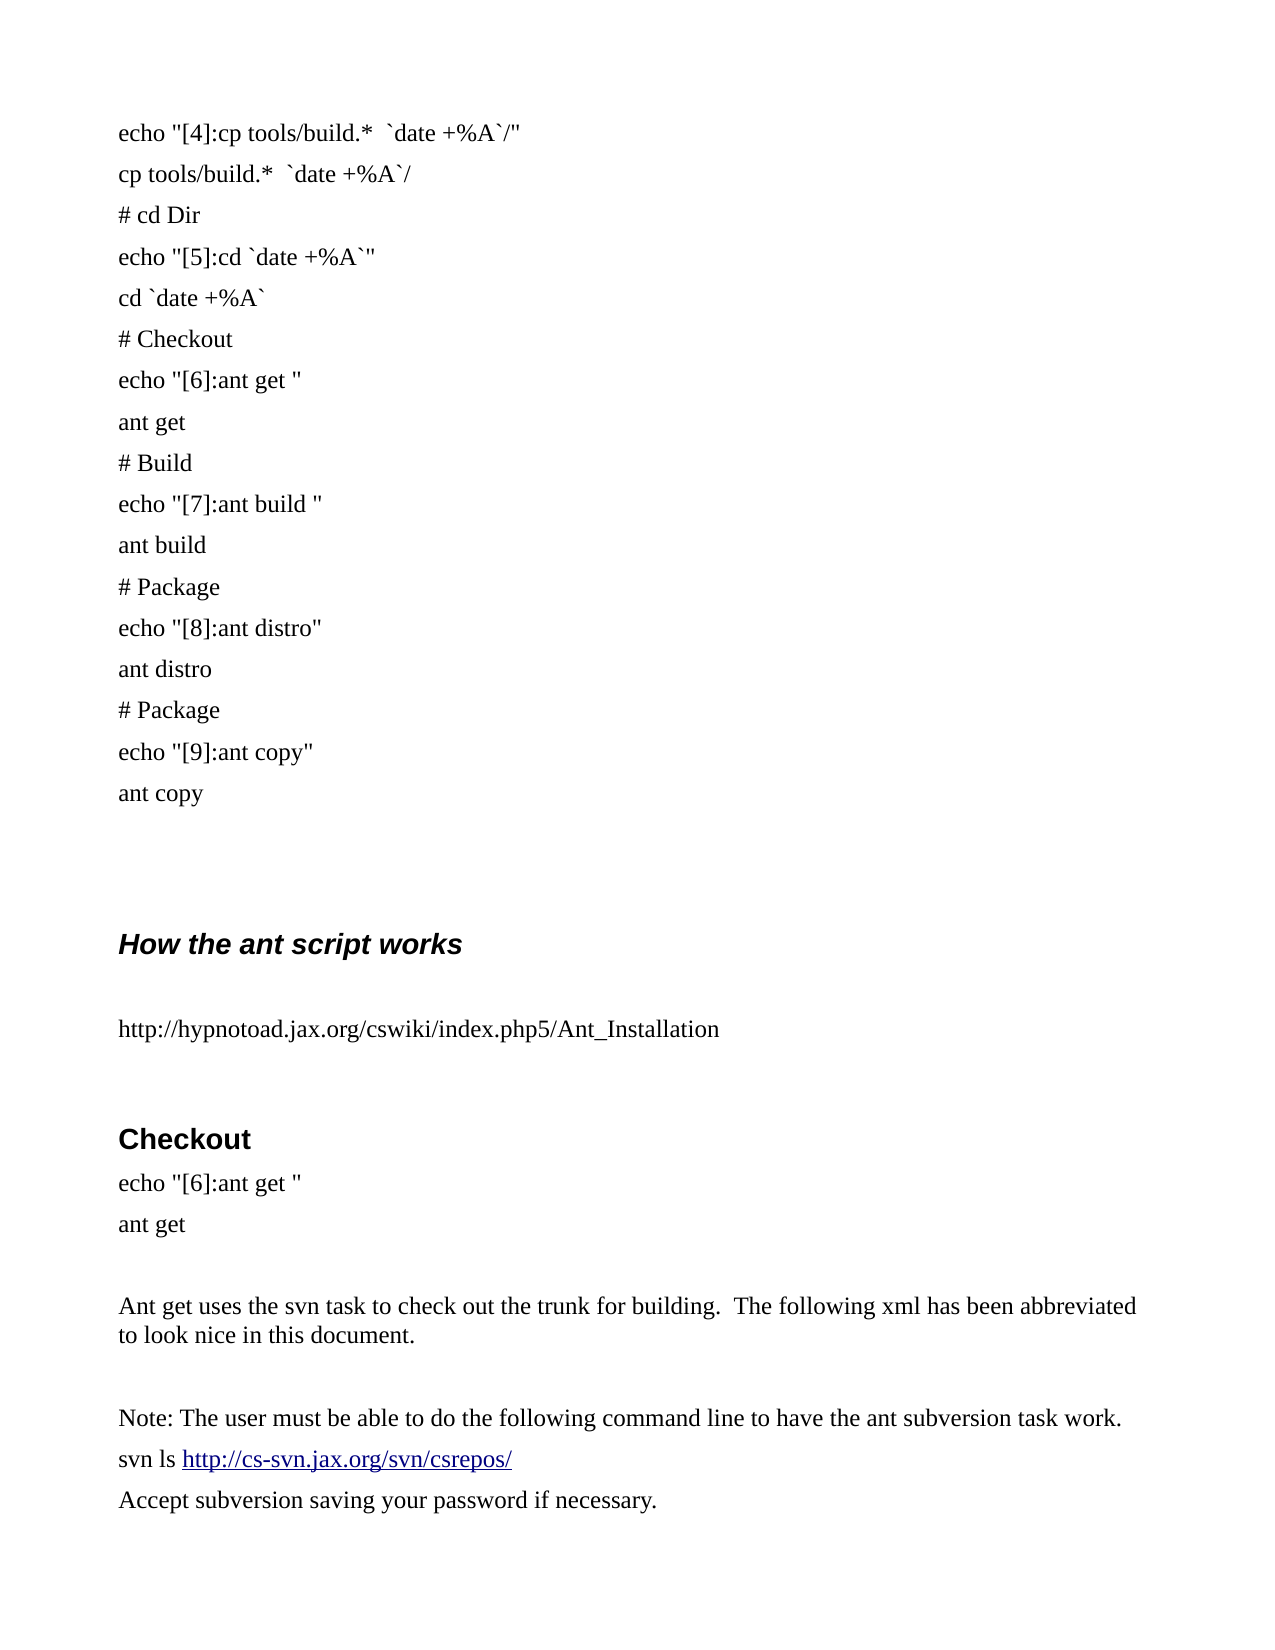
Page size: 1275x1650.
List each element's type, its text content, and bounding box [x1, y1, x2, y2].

text http://hypnotoad.jax.org/cswiki/index.php5/Ant_Installation [118, 1014, 1157, 1043]
text Accept subversion saving your password if necessary. [118, 1485, 1157, 1514]
subtitle Checkout [118, 1122, 1157, 1155]
text # Checkout [118, 324, 1157, 353]
text Note: The user must be able to do the following command line to have the ant subversion task work. [118, 1403, 1157, 1431]
subtitle How the ant script works [118, 927, 1157, 960]
text cd `date +%A` [118, 283, 1157, 312]
text svn ls http://cs-svn.jax.org/svn/csrepos/ [118, 1444, 1157, 1473]
text # Package [118, 696, 1157, 724]
text ant get [118, 407, 1157, 436]
text echo "[4]:cp tools/build.* `date +%A`/" [118, 118, 1157, 147]
text Ant get uses the svn task to check out the trunk for building. The following xml has been abbreviated to look nice in this document. [118, 1291, 1157, 1349]
text echo "[6]:ant get " [118, 1168, 1157, 1196]
text ant distro [118, 654, 1157, 683]
text # Package [118, 572, 1157, 601]
text ant build [118, 531, 1157, 559]
text # Build [118, 448, 1157, 477]
text ant copy [118, 778, 1157, 807]
text echo "[5]:cd `date +%A`" [118, 242, 1157, 271]
text echo "[6]:ant get " [118, 366, 1157, 394]
text ant get [118, 1209, 1157, 1238]
text # cd Dir [118, 201, 1157, 229]
text echo "[7]:ant build " [118, 489, 1157, 518]
text cp tools/build.* `date +%A`/ [118, 159, 1157, 188]
text echo "[9]:ant copy" [118, 737, 1157, 766]
text echo "[8]:ant distro" [118, 613, 1157, 642]
